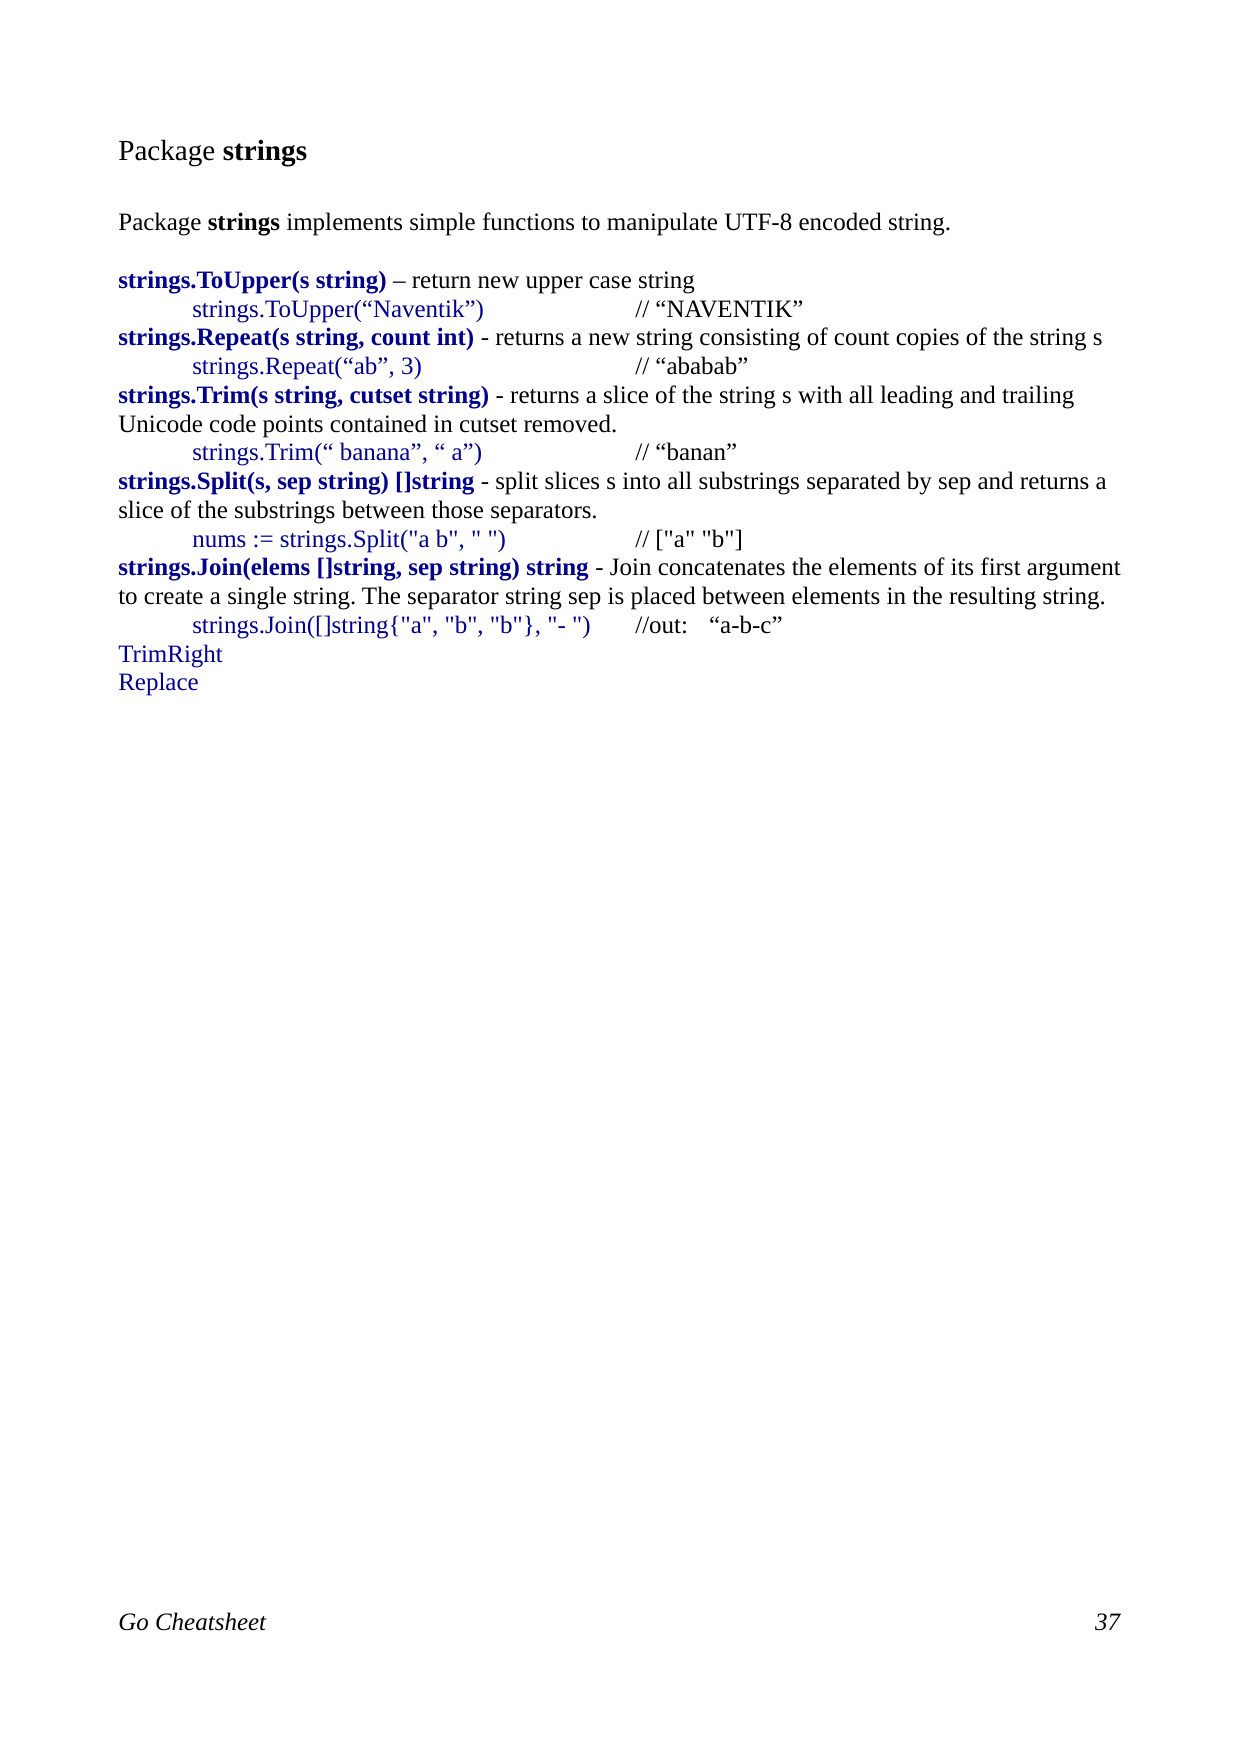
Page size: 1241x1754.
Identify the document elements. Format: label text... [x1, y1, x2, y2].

text TrimRight [118, 639, 1122, 667]
text strings.Join(elems []string, sep string) string - Join concatenates the elements of its first argument to create a single string. The separator string sep is placed between elements in the resulting string. [118, 552, 1122, 610]
subtitle Package strings [118, 133, 1122, 166]
text strings.Join([]string{"a", "b", "b"}, "- ") //out: “a-b-c” [118, 610, 1122, 639]
text strings.Split(s, sep string) []string - split slices s into all substrings separated by sep and returns a slice of the substrings between those separators. [118, 466, 1122, 524]
text strings.Repeat(“ab”, 3) // “ababab” [118, 351, 1122, 380]
text strings.ToUpper(“Naventik”) // “NAVENTIK” [118, 294, 1122, 322]
text nums := strings.Split("a b", " ") // ["a" "b"] [118, 524, 1122, 552]
text strings.Trim(“ banana”, “ a”) // “banan” [118, 437, 1122, 466]
text Replace [118, 667, 1122, 696]
text strings.Repeat(s string, count int) - returns a new string consisting of count copies of the string s [118, 322, 1122, 351]
text strings.Trim(s string, cutset string) - returns a slice of the string s with all leading and trailing Unicode code points contained in cutset removed. [118, 380, 1122, 437]
text Package strings implements simple functions to manipulate UTF-8 encoded string. [118, 207, 1122, 236]
text strings.ToUpper(s string) – return new upper case string [118, 265, 1122, 294]
